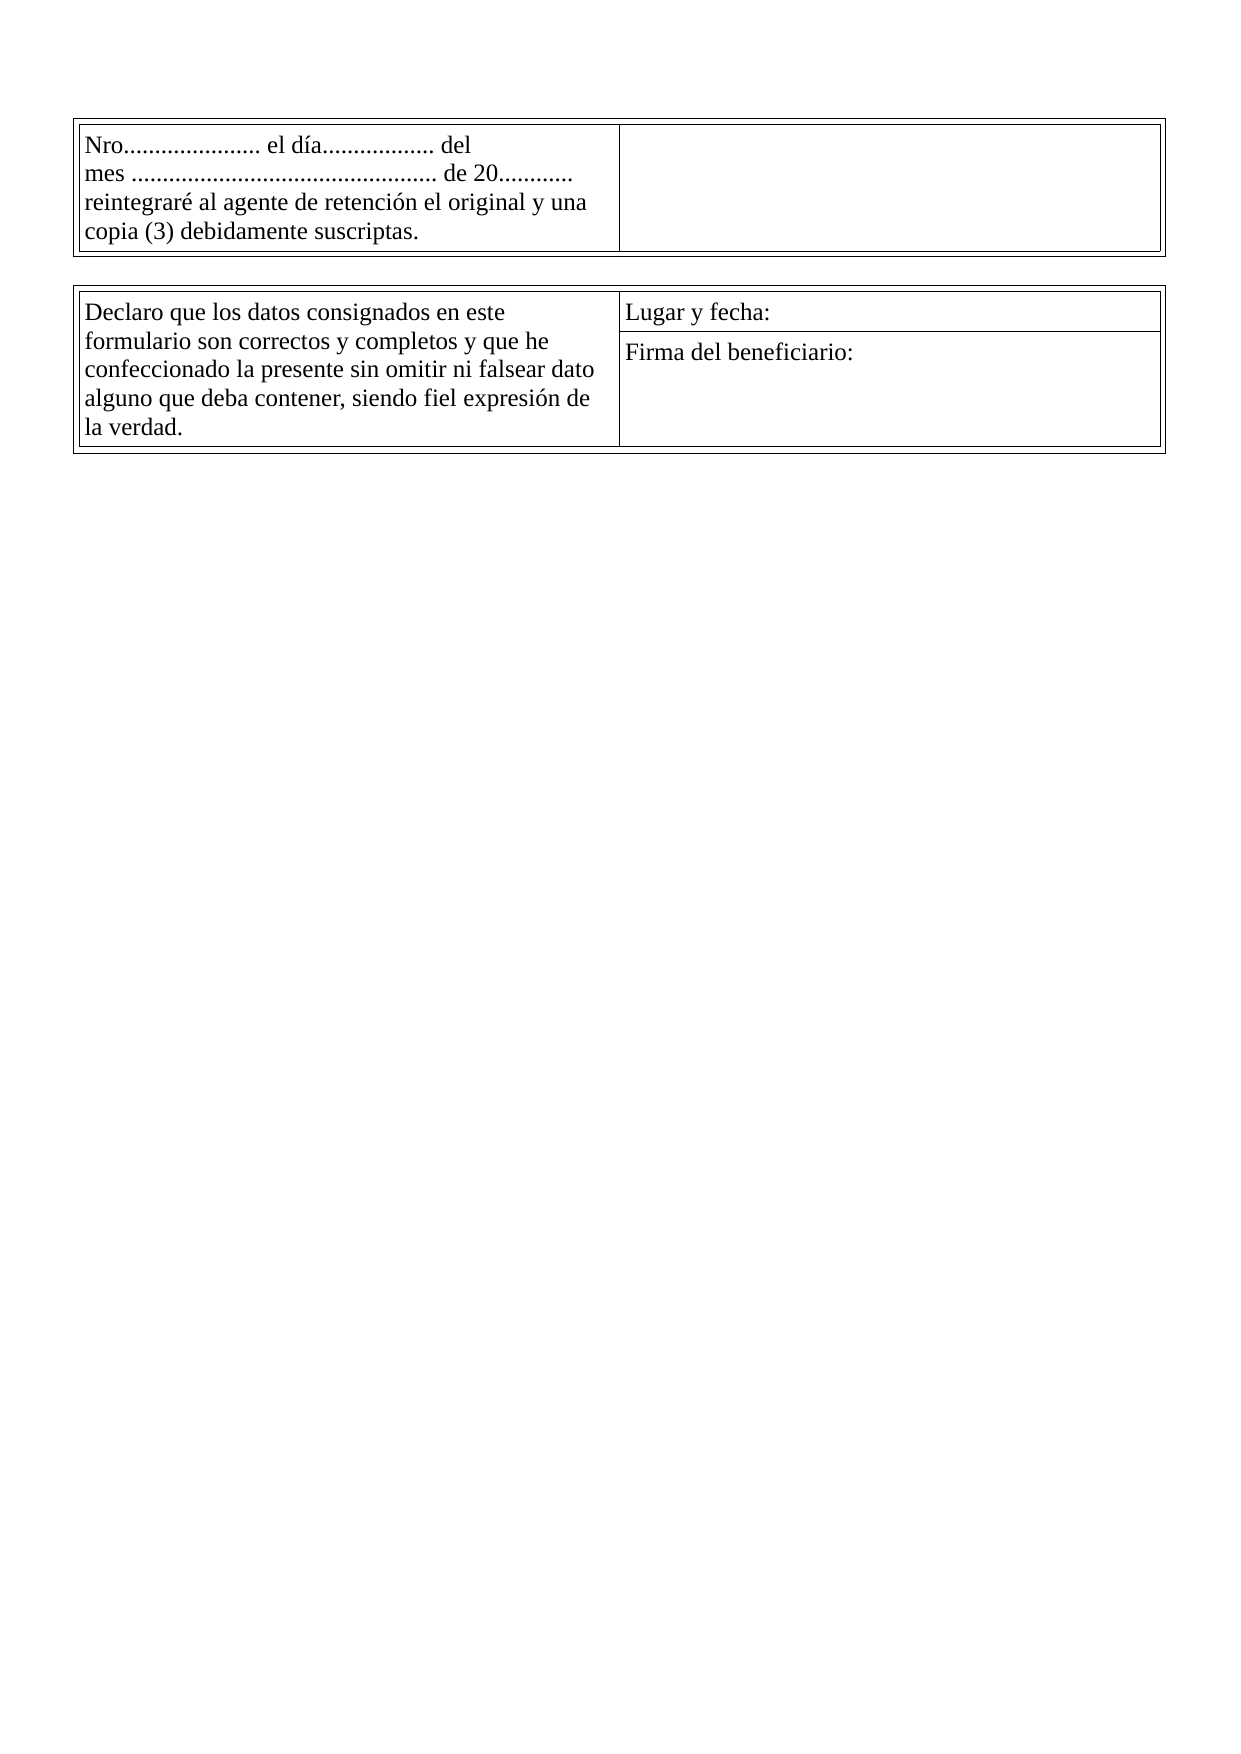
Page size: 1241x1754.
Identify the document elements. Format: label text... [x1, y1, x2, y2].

table_header [74, 286, 1165, 452]
table_header [620, 125, 1160, 251]
table_cell Firma del beneficiario: [620, 332, 1160, 446]
table_header Lugar y fecha: [620, 292, 1160, 331]
table_header Nro...................... el día.................. del mes ................................................. de 20............ reintegraré al agente de retención el original y una copia (3) debidamente suscriptas. [80, 125, 619, 251]
table_header [74, 119, 1165, 256]
table_header Declaro que los datos consignados en este formulario son correctos y completos y que he confeccionado la presente sin omitir ni falsear dato alguno que deba contener, siendo fiel expresión de la verdad. [80, 292, 619, 446]
